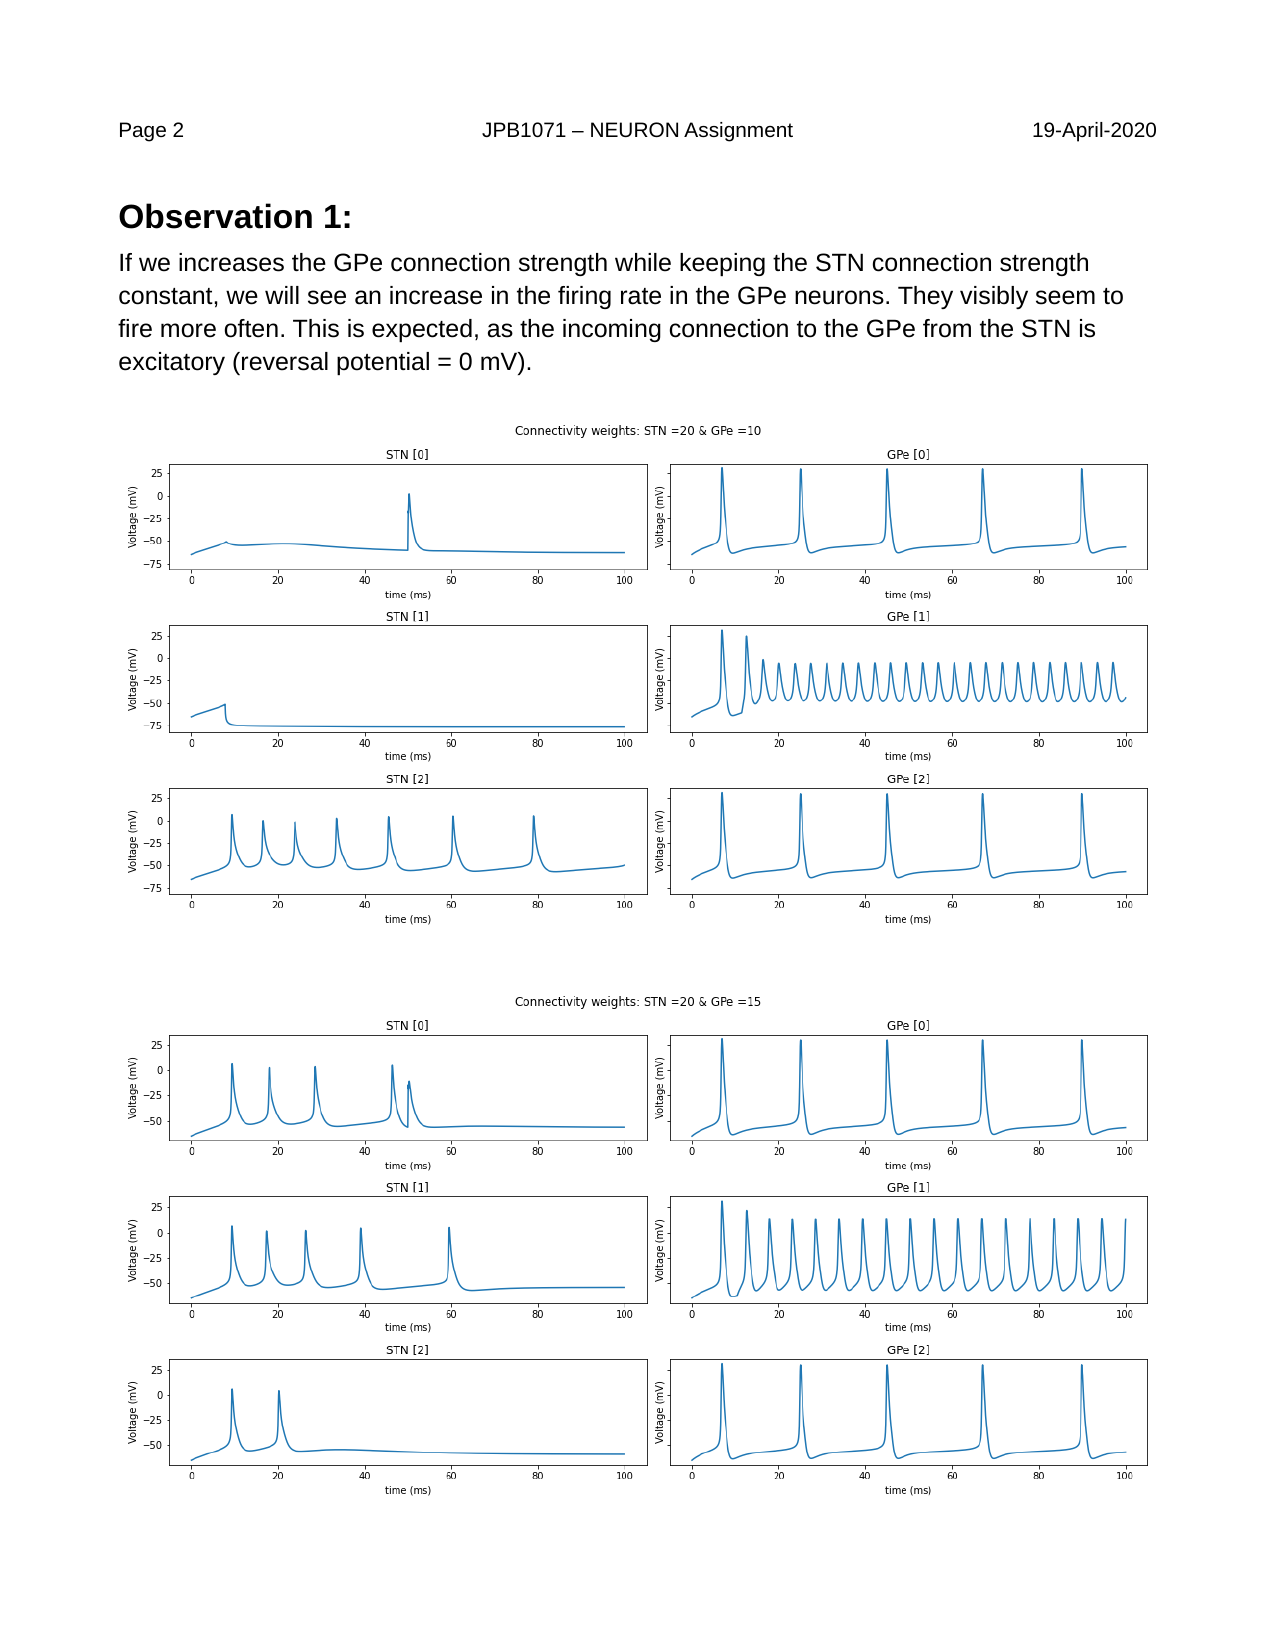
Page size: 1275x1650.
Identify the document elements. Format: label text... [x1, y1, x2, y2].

picture [118, 985, 1157, 1505]
text If we increases the GPe connection strength while keeping the STN connection strength constant, we will see an increase in the firing rate in the GPe neurons. They visibly seem to fire more often. This is expected, as the incoming connection to the GPe from the STN is excitatory (reversal potential = 0 mV). [118, 248, 1157, 376]
picture [118, 414, 1157, 934]
subtitle Observation 1: [118, 197, 1157, 236]
